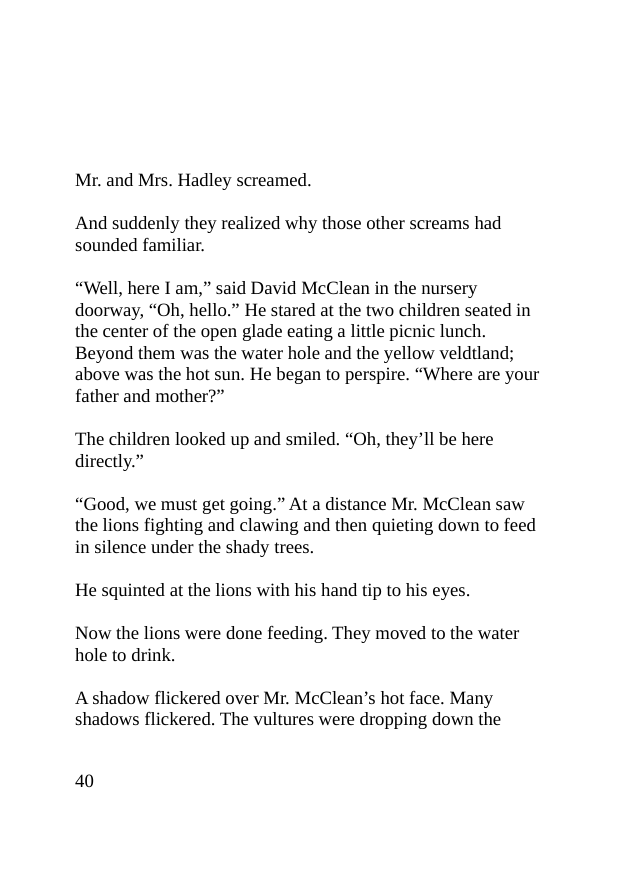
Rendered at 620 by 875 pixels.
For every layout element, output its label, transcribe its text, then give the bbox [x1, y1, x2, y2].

text Mr. and Mrs. Hadley screamed. And suddenly they realized why those other screams had sounded familiar. “Well, here I am,” said David McClean in the nursery doorway, “Oh, hello.” He stared at the two children seated in the center of the open glade eating a little picnic lunch. Beyond them was the water hole and the yellow veldtland; above was the hot sun. He began to perspire. “Where are your father and mother?” The children looked up and smiled. “Oh, they’ll be here directly.” “Good, we must get going.” At a distance Mr. McClean saw the lions fighting and clawing and then quieting down to feed in silence under the shady trees. He squinted at the lions with his hand tip to his eyes. Now the lions were done feeding. They moved to the water hole to drink. A shadow flickered over Mr. McClean’s hot face. Many shadows flickered. The vultures were dropping down the [75, 126, 544, 730]
